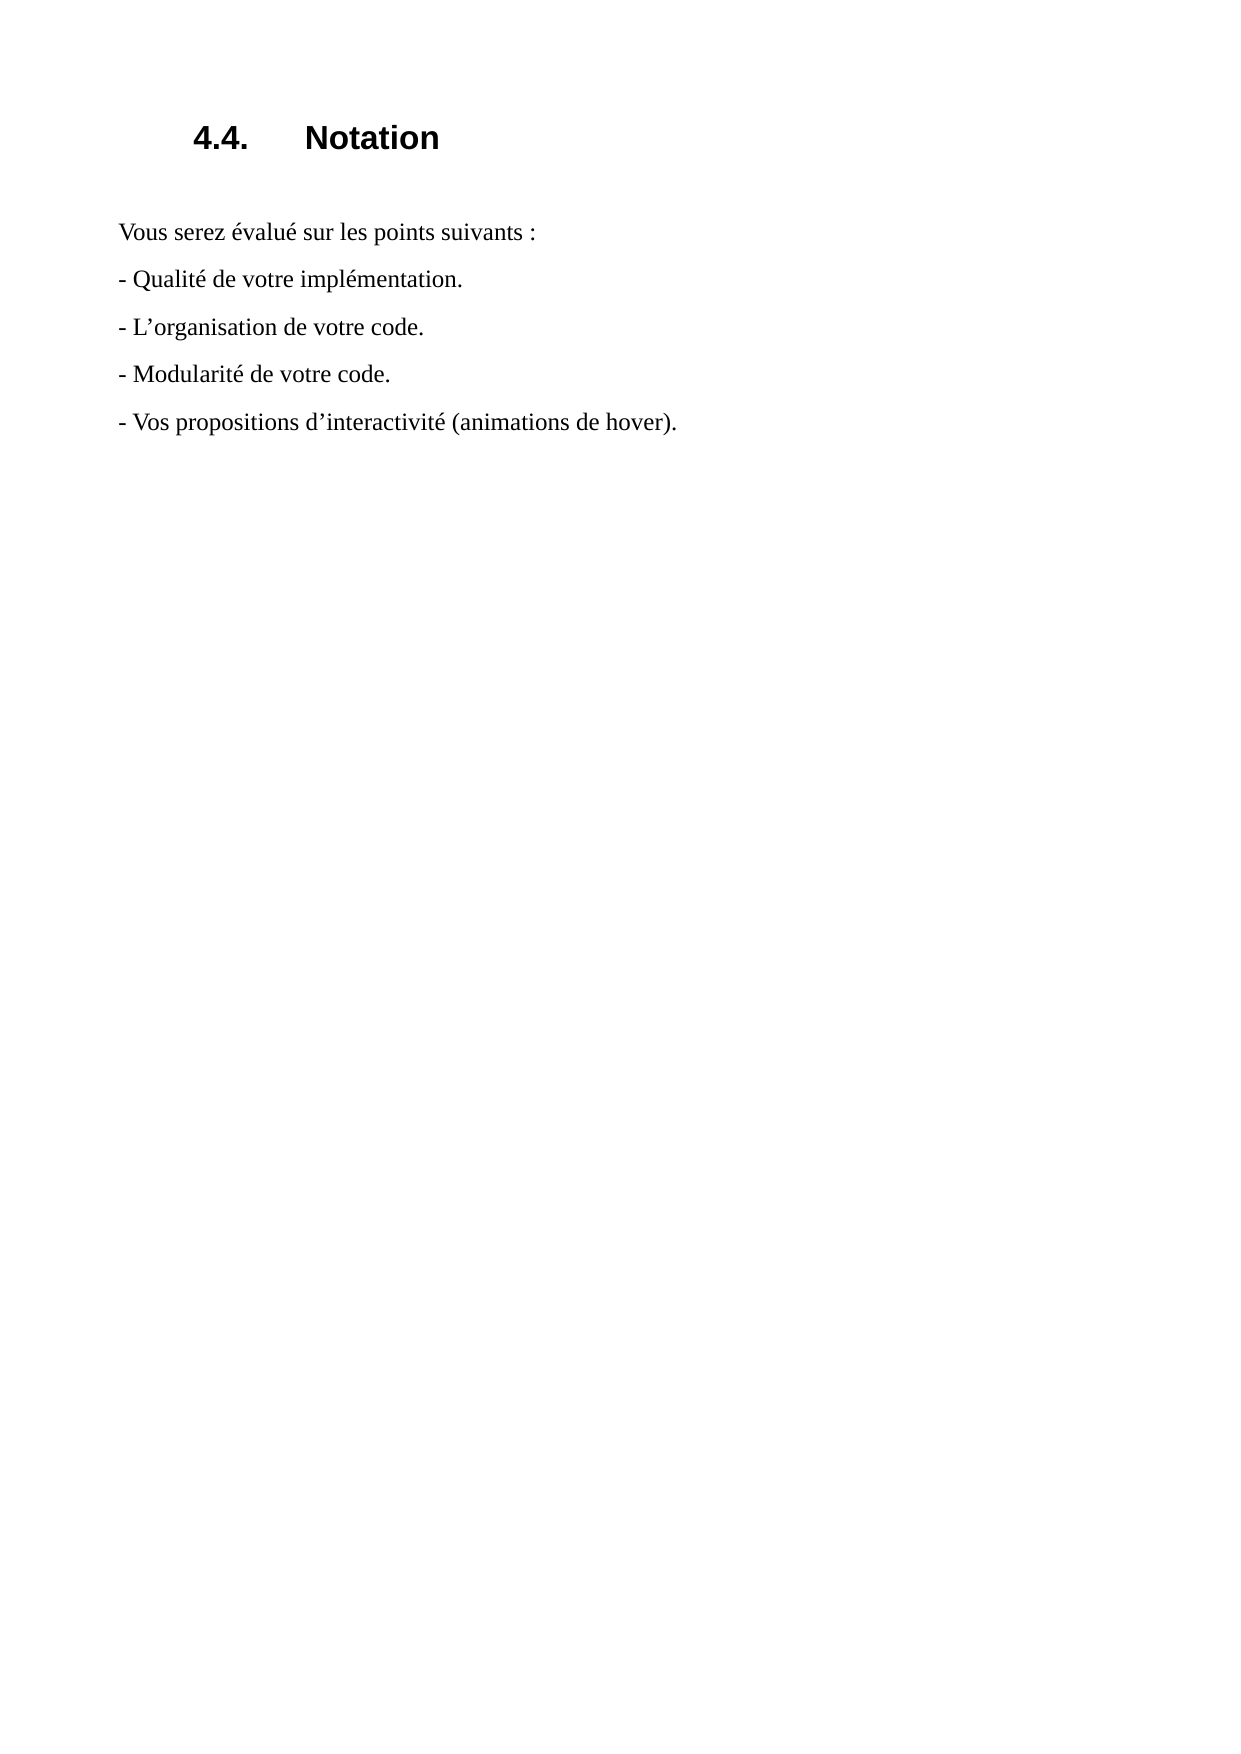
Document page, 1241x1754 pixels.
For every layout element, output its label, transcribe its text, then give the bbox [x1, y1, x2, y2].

subtitle Notation [193, 118, 1122, 157]
text - Qualité de votre implémentation. [118, 264, 1122, 293]
text - Vos propositions d’interactivité (animations de hover). [118, 407, 1122, 436]
text - Modularité de votre code. [118, 359, 1122, 388]
text - L’organisation de votre code. [118, 312, 1122, 341]
text Vous serez évalué sur les points suivants : [118, 217, 1122, 245]
